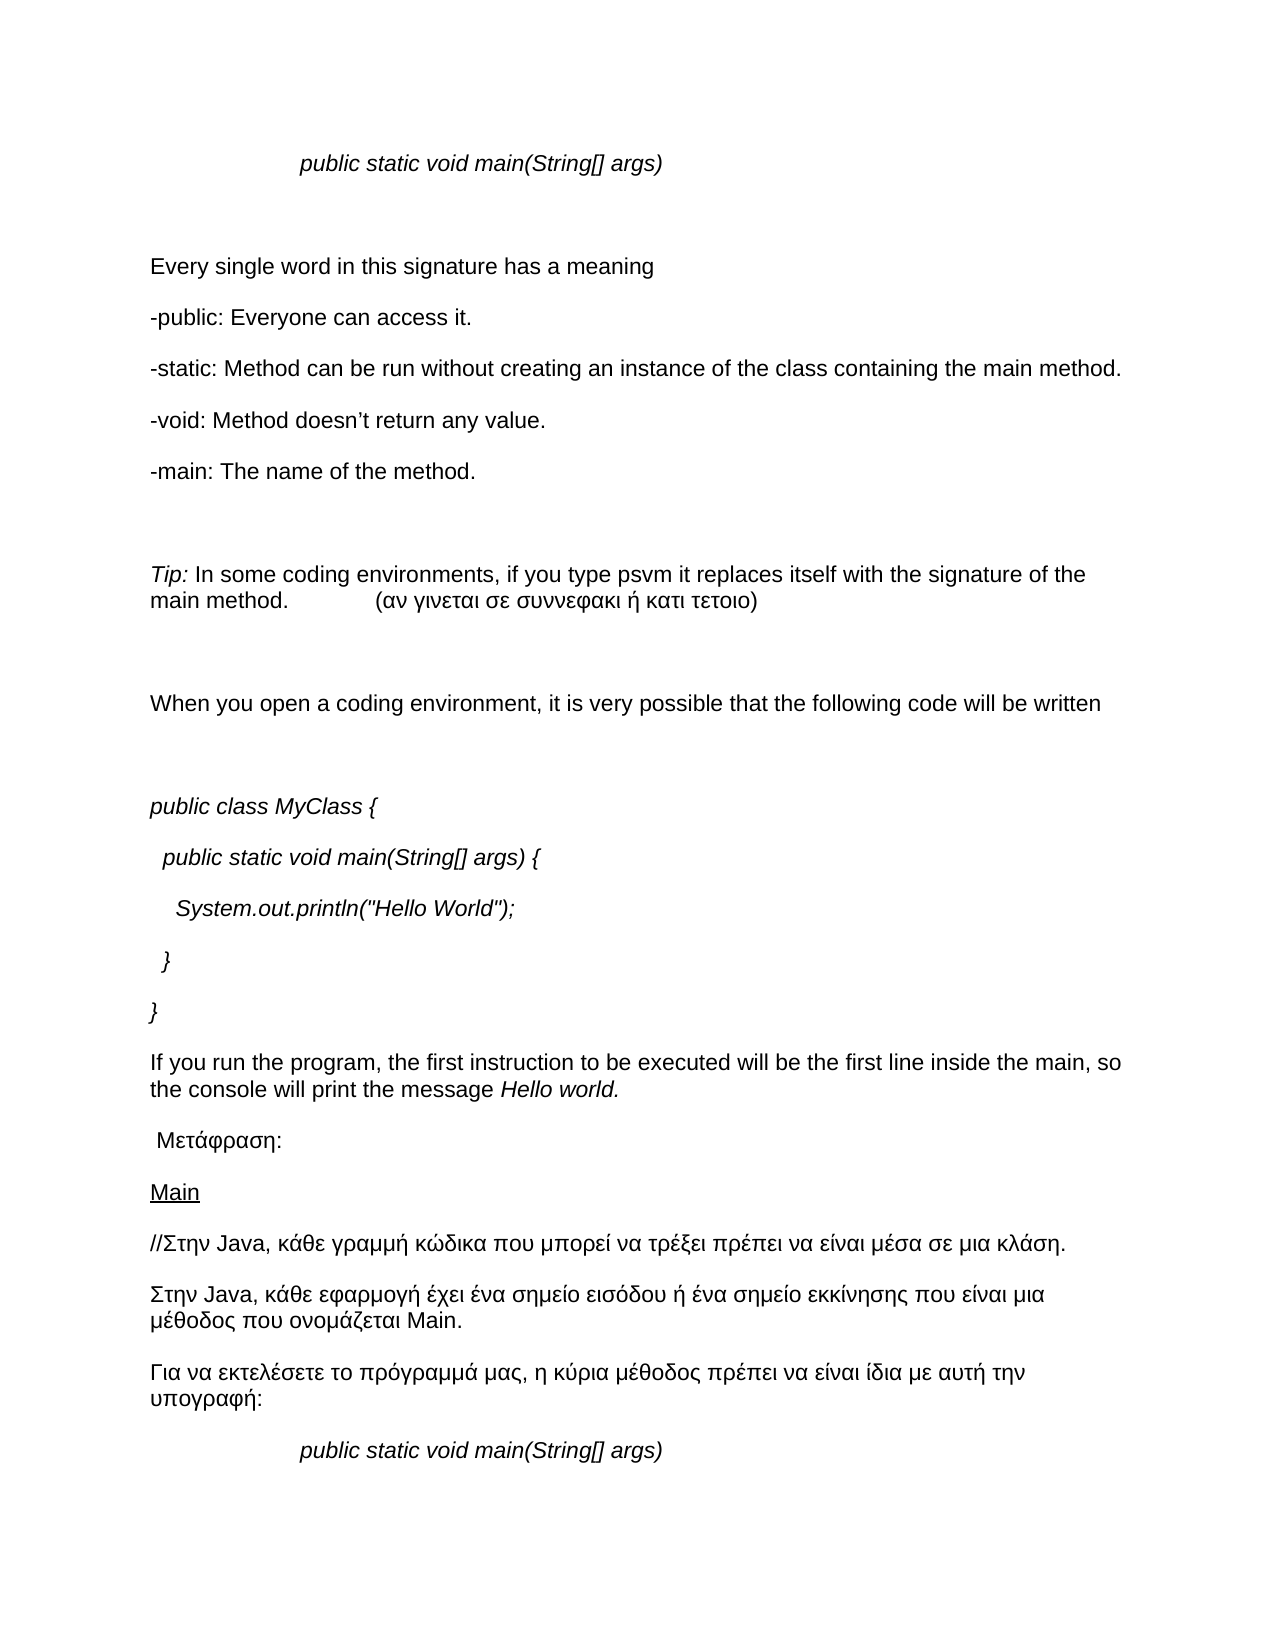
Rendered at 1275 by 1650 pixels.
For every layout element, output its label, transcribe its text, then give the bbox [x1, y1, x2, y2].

text public static void main(String[] args) [150, 150, 1125, 176]
text Tip: In some coding environments, if you type psvm it replaces itself with the signature of the main method. (αν γινεται σε συννεφακι ή κατι τετοιο) [150, 561, 1125, 613]
text Για να εκτελέσετε το πρόγραμμά μας, η κύρια μέθοδος πρέπει να είναι ίδια με αυτή την υπογραφή: [150, 1359, 1125, 1412]
text When you open a coding environment, it is very possible that the following code will be written [150, 690, 1125, 716]
text -public: Everyone can access it. [150, 304, 1125, 330]
text -static: Method can be run without creating an instance of the class containing the main method. [150, 355, 1125, 382]
text Main [150, 1178, 1125, 1205]
text } [150, 998, 1125, 1024]
text -void: Method doesn’t return any value. [150, 407, 1125, 433]
text public static void main(String[] args) [150, 1437, 1125, 1463]
text //Στην Java, κάθε γραμμή κώδικα που μπορεί να τρέξει πρέπει να είναι μέσα σε μια κλάση. [150, 1230, 1125, 1256]
text public static void main(String[] args) { [150, 844, 1125, 870]
text Μετάφραση: [150, 1127, 1125, 1153]
text Στην Java, κάθε εφαρμογή έχει ένα σημείο εισόδου ή ένα σημείο εκκίνησης που είναι μια μέθοδος που ονομάζεται Main. [150, 1281, 1125, 1334]
text } [150, 947, 1125, 973]
text public class MyClass { [150, 793, 1125, 819]
text -main: The name of the method. [150, 458, 1125, 484]
text System.out.println("Hello World"); [150, 895, 1125, 922]
text Every single word in this signature has a meaning [150, 253, 1125, 279]
text If you run the program, the first instruction to be executed will be the first line inside the main, so the console will print the message Hello world. [150, 1049, 1125, 1102]
